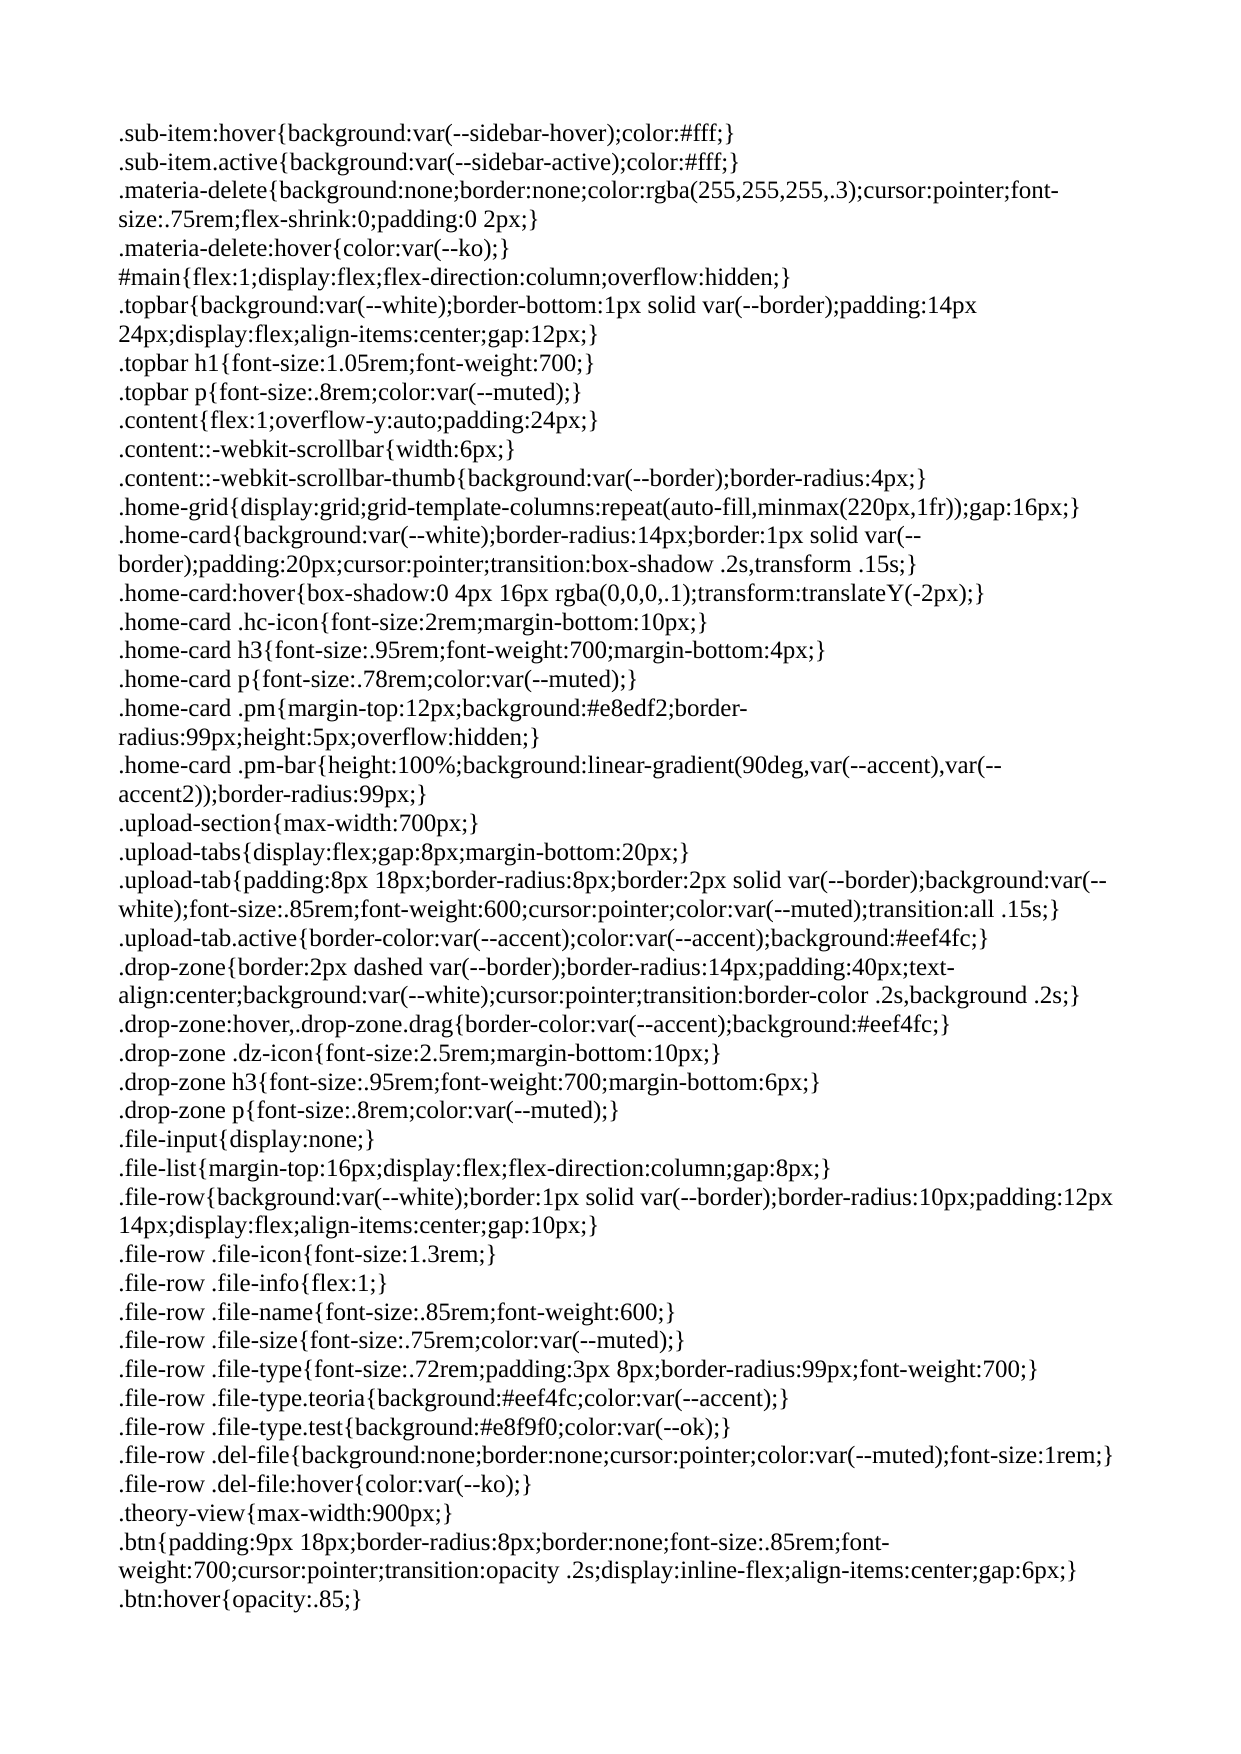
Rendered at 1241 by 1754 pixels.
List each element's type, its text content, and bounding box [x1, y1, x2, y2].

text .home-card h3{font-size:.95rem;font-weight:700;margin-bottom:4px;} [118, 636, 1122, 664]
text .file-input{display:none;} [118, 1124, 1122, 1153]
text .btn{padding:9px 18px;border-radius:8px;border:none;font-size:.85rem;font-weight:700;cursor:pointer;transition:opacity .2s;display:inline-flex;align-items:center;gap:6px;} [118, 1527, 1122, 1584]
text .drop-zone .dz-icon{font-size:2.5rem;margin-bottom:10px;} [118, 1038, 1122, 1067]
text .content::-webkit-scrollbar{width:6px;} [118, 434, 1122, 463]
text .home-grid{display:grid;grid-template-columns:repeat(auto-fill,minmax(220px,1fr));gap:16px;} [118, 492, 1122, 521]
text .file-row .file-type.test{background:#e8f9f0;color:var(--ok);} [118, 1412, 1122, 1441]
text .drop-zone{border:2px dashed var(--border);border-radius:14px;padding:40px;text-align:center;background:var(--white);cursor:pointer;transition:border-color .2s,background .2s;} [118, 952, 1122, 1009]
text .upload-tabs{display:flex;gap:8px;margin-bottom:20px;} [118, 837, 1122, 866]
text .content::-webkit-scrollbar-thumb{background:var(--border);border-radius:4px;} [118, 463, 1122, 492]
text .btn:hover{opacity:.85;} [118, 1584, 1122, 1613]
text .file-row .file-icon{font-size:1.3rem;} [118, 1239, 1122, 1268]
text .home-card{background:var(--white);border-radius:14px;border:1px solid var(--border);padding:20px;cursor:pointer;transition:box-shadow .2s,transform .15s;} [118, 521, 1122, 578]
text .file-row{background:var(--white);border:1px solid var(--border);border-radius:10px;padding:12px 14px;display:flex;align-items:center;gap:10px;} [118, 1182, 1122, 1239]
text .materia-delete{background:none;border:none;color:rgba(255,255,255,.3);cursor:pointer;font-size:.75rem;flex-shrink:0;padding:0 2px;} [118, 176, 1122, 233]
text .file-row .file-size{font-size:.75rem;color:var(--muted);} [118, 1326, 1122, 1354]
text .file-row .file-type.teoria{background:#eef4fc;color:var(--accent);} [118, 1383, 1122, 1412]
text .drop-zone h3{font-size:.95rem;font-weight:700;margin-bottom:6px;} [118, 1067, 1122, 1096]
text .home-card .hc-icon{font-size:2rem;margin-bottom:10px;} [118, 607, 1122, 636]
text .home-card:hover{box-shadow:0 4px 16px rgba(0,0,0,.1);transform:translateY(-2px);} [118, 578, 1122, 607]
text .topbar{background:var(--white);border-bottom:1px solid var(--border);padding:14px 24px;display:flex;align-items:center;gap:12px;} [118, 291, 1122, 348]
text .upload-tab.active{border-color:var(--accent);color:var(--accent);background:#eef4fc;} [118, 923, 1122, 952]
text #main{flex:1;display:flex;flex-direction:column;overflow:hidden;} [118, 262, 1122, 291]
text .file-row .file-type{font-size:.72rem;padding:3px 8px;border-radius:99px;font-weight:700;} [118, 1354, 1122, 1383]
text .topbar h1{font-size:1.05rem;font-weight:700;} [118, 348, 1122, 377]
text .content{flex:1;overflow-y:auto;padding:24px;} [118, 406, 1122, 434]
text .materia-delete:hover{color:var(--ko);} [118, 233, 1122, 262]
text .home-card p{font-size:.78rem;color:var(--muted);} [118, 664, 1122, 693]
text .file-row .del-file:hover{color:var(--ko);} [118, 1469, 1122, 1498]
text .file-row .file-info{flex:1;} [118, 1268, 1122, 1297]
text .topbar p{font-size:.8rem;color:var(--muted);} [118, 377, 1122, 406]
text .upload-tab{padding:8px 18px;border-radius:8px;border:2px solid var(--border);background:var(--white);font-size:.85rem;font-weight:600;cursor:pointer;color:var(--muted);transition:all .15s;} [118, 866, 1122, 923]
text .file-row .file-name{font-size:.85rem;font-weight:600;} [118, 1297, 1122, 1326]
text .sub-item.active{background:var(--sidebar-active);color:#fff;} [118, 147, 1122, 176]
text .sub-item:hover{background:var(--sidebar-hover);color:#fff;} [118, 118, 1122, 147]
text .home-card .pm{margin-top:12px;background:#e8edf2;border-radius:99px;height:5px;overflow:hidden;} [118, 693, 1122, 751]
text .drop-zone p{font-size:.8rem;color:var(--muted);} [118, 1096, 1122, 1124]
text .file-row .del-file{background:none;border:none;cursor:pointer;color:var(--muted);font-size:1rem;} [118, 1441, 1122, 1469]
text .theory-view{max-width:900px;} [118, 1498, 1122, 1527]
text .drop-zone:hover,.drop-zone.drag{border-color:var(--accent);background:#eef4fc;} [118, 1009, 1122, 1038]
text .file-list{margin-top:16px;display:flex;flex-direction:column;gap:8px;} [118, 1153, 1122, 1182]
text .home-card .pm-bar{height:100%;background:linear-gradient(90deg,var(--accent),var(--accent2));border-radius:99px;} [118, 751, 1122, 808]
text .upload-section{max-width:700px;} [118, 808, 1122, 837]
